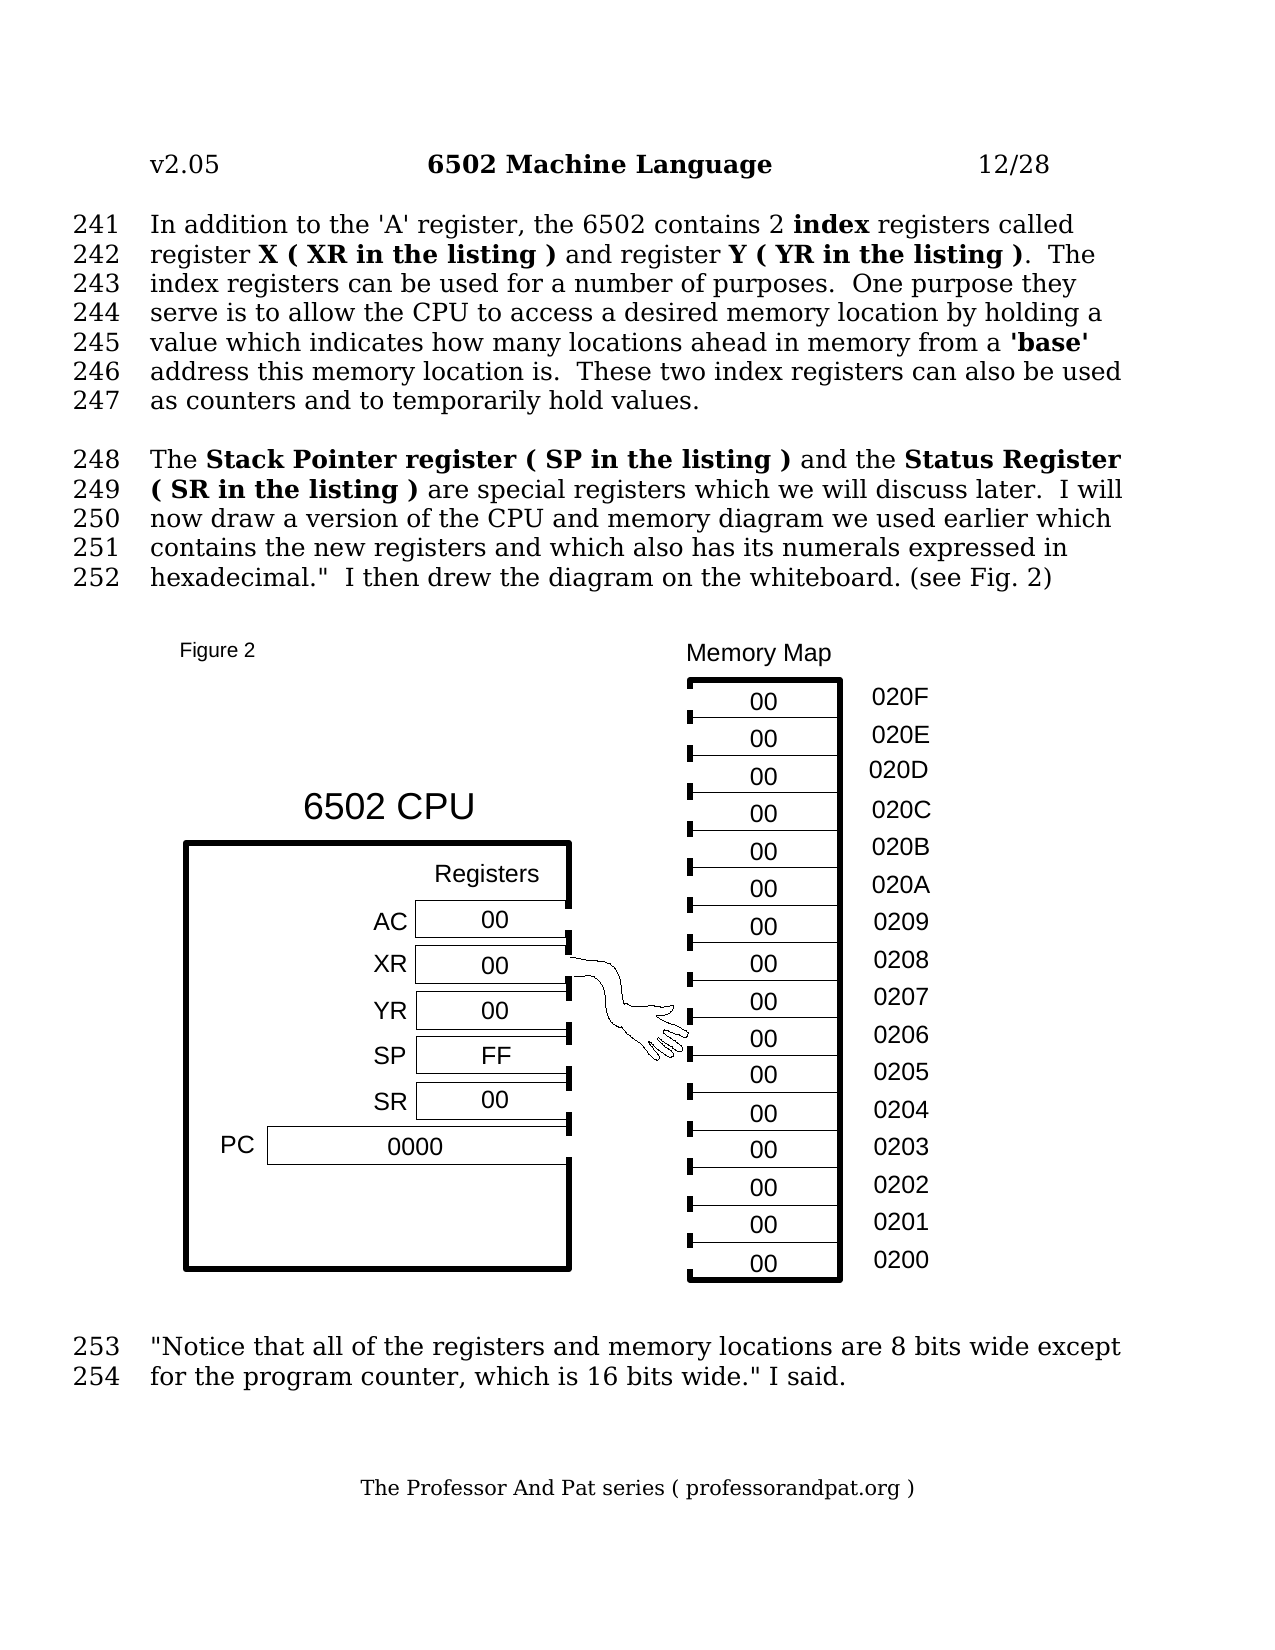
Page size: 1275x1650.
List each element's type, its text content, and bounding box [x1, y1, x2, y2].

text In addition to the 'A' register, the 6502 contains 2 index registers called register X ( XR in the listing ) and register Y ( YR in the listing ). The index registers can be used for a number of purposes. One purpose they serve is to allow the CPU to access a desired memory location by holding a value which indicates how many locations ahead in memory from a 'base' address this memory location is. These two index registers can also be used as counters and to temporarily hold values. [150, 210, 1125, 416]
text "Notice that all of the registers and memory locations are 8 bits wide except for the program counter, which is 16 bits wide." I said. [150, 1332, 1125, 1391]
text The Stack Pointer register ( SP in the listing ) and the Status Register ( SR in the listing ) are special registers which we will discuss later. I will now draw a version of the CPU and memory diagram we used earlier which contains the new registers and which also has its numerals expressed in hexadecimal." I then drew the diagram on the whiteboard. (see Fig. 2) [150, 445, 1125, 592]
